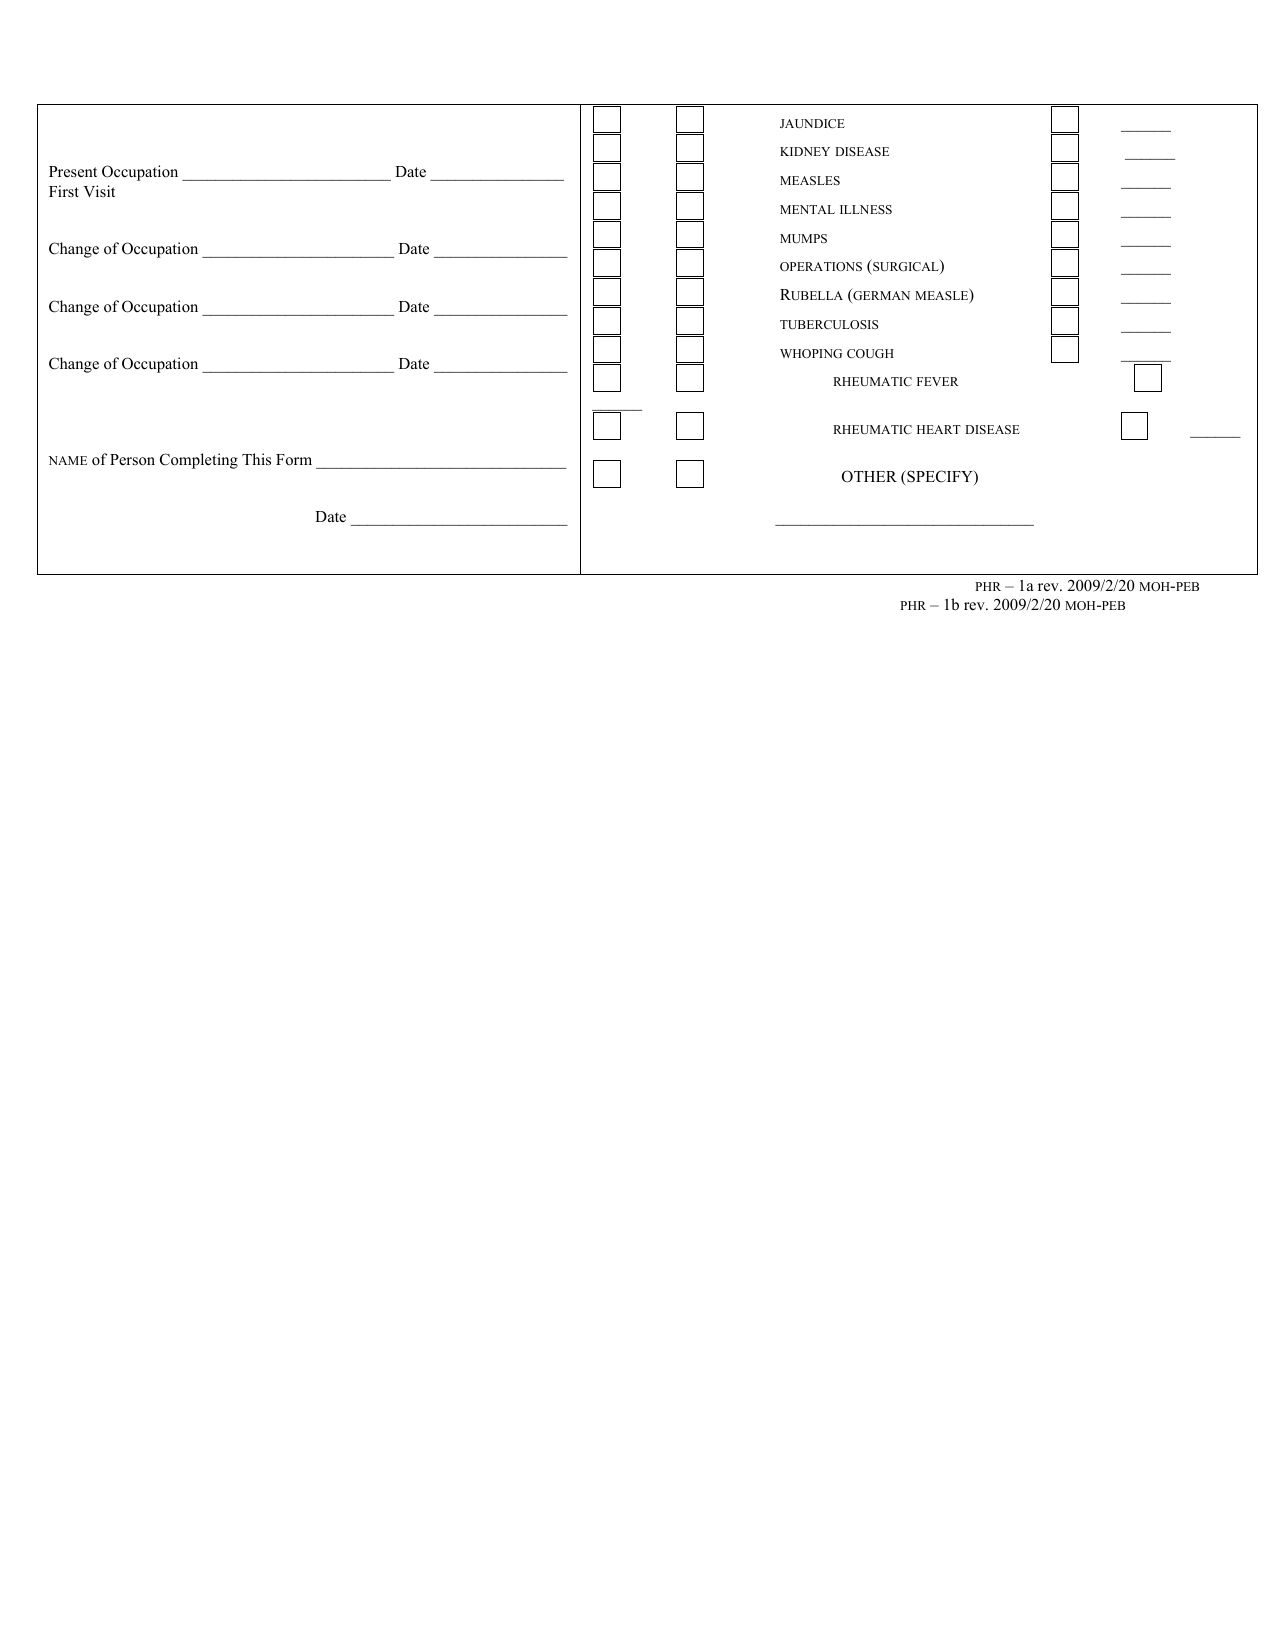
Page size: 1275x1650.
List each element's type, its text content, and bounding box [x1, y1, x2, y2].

table_cell first visit subsequent visits no yes yes year cancer ______ diabetes (sugar) ______ gonorrhoea ______ heart disease ______ high blood pressure ______ peptic ulcer (stomach) ______ stroke ______ syphilis ______ allergies ______ asthma ______ congenital deformity ______ epilepsy (fits) ______ injuries (major) ______ jaundice ______ kidney disease ______ measles ______ mental illness ______ mumps ______ operations (surgical) ______ Rubella (german measle) ______ tuberculosis ______ whoping cough ______ rheumatic fever ______ rheumatic heart disease ______ OTHER (SPECIFY) _______________________________ [581, 105, 1257, 574]
text phr – 1b rev. 2009/2/20 moh-peb [75, 594, 1200, 614]
table_cell Present Occupation _________________________ Date ________________ First Visit Change of Occupation _______________________ Date ________________ Change of Occupation _______________________ Date ________________ Change of Occupation _______________________ Date ________________ name of Person Completing This Form ______________________________ Date __________________________ [38, 105, 580, 574]
text </for> [75, 614, 1200, 636]
text phr – 1a rev. 2009/2/20 moh-peb [75, 575, 1200, 594]
